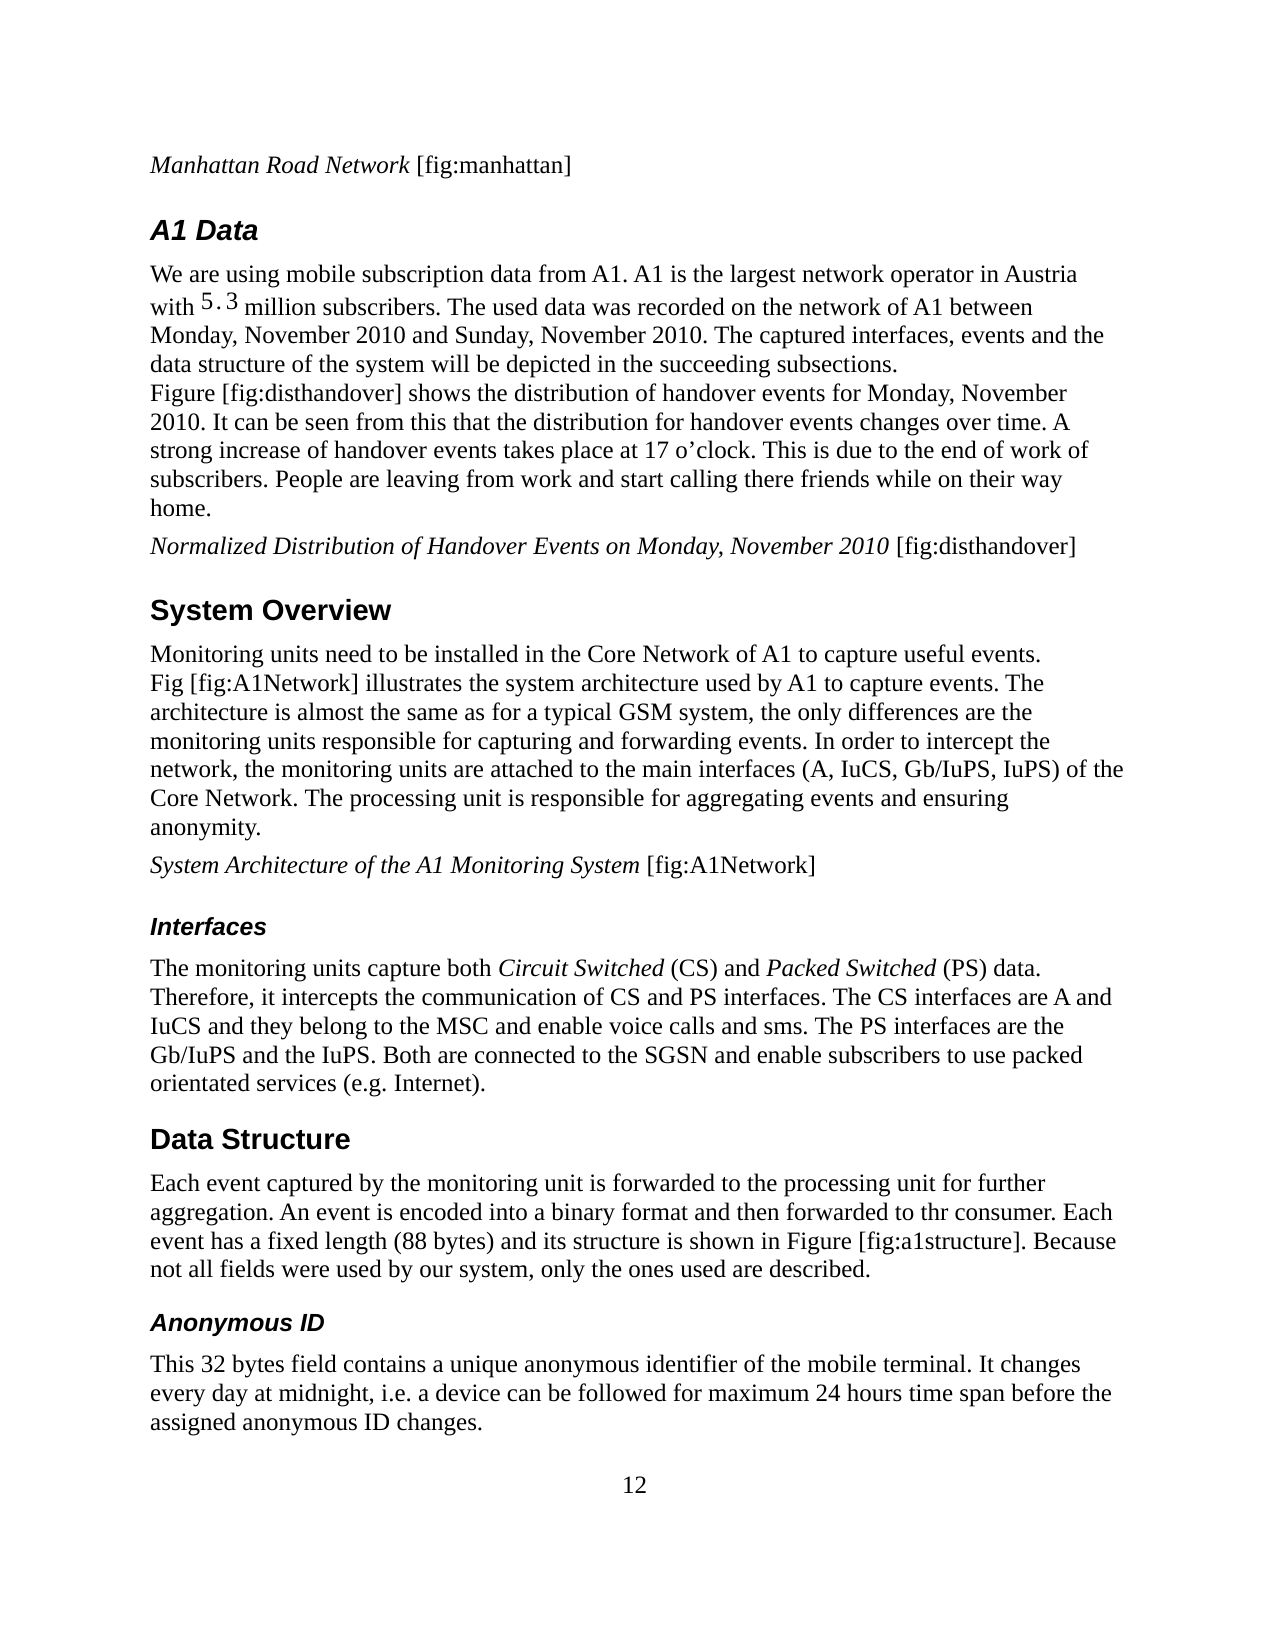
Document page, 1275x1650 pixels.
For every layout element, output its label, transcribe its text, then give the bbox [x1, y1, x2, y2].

text We are using mobile subscription data from A1. A1 is the largest network operator in Austria with million subscribers. The used data was recorded on the network of A1 between Monday, November 2010 and Sunday, November 2010. The captured interfaces, events and the data structure of the system will be depicted in the succeeding subsections. Figure [fig:disthandover] shows the distribution of handover events for Monday, November 2010. It can be seen from this that the distribution for handover events changes over time. A strong increase of handover events takes place at 17 o’clock. This is due to the end of work of subscribers. People are leaving from work and start calling there friends while on their way home. [150, 259, 1125, 522]
subtitle Interfaces [150, 912, 1125, 941]
text The monitoring units capture both Circuit Switched (CS) and Packed Switched (PS) data. Therefore, it intercepts the communication of CS and PS interfaces. The CS interfaces are A and IuCS and they belong to the MSC and enable voice calls and sms. The PS interfaces are the Gb/IuPS and the IuPS. Both are connected to the SGSN and enable subscribers to use packed orientated services (e.g. Internet). [150, 953, 1125, 1097]
text Each event captured by the monitoring unit is forwarded to the processing unit for further aggregation. An event is encoded into a binary format and then forwarded to thr consumer. Each event has a fixed length (88 bytes) and its structure is shown in Figure [fig:a1structure]. Because not all fields were used by our system, only the ones used are described. [150, 1168, 1125, 1283]
text Normalized Distribution of Handover Events on Monday, November 2010 [fig:disthandover] [150, 531, 1125, 559]
subtitle Data Structure [150, 1122, 1125, 1156]
subtitle A1 Data [150, 213, 1125, 246]
text This 32 bytes field contains a unique anonymous identifier of the mobile terminal. It changes every day at midnight, i.e. a device can be followed for maximum 24 hours time span before the assigned anonymous ID changes. [150, 1349, 1125, 1436]
text Monitoring units need to be installed in the Core Network of A1 to capture useful events. Fig [fig:A1Network] illustrates the system architecture used by A1 to capture events. The architecture is almost the same as for a typical GSM system, the only differences are the monitoring units responsible for capturing and forwarding events. In order to intercept the network, the monitoring units are attached to the main interfaces (A, IuCS, Gb/IuPS, IuPS) of the Core Network. The processing unit is responsible for aggregating events and ensuring anonymity. [150, 639, 1125, 841]
text Manhattan Road Network [fig:manhattan] [150, 150, 1125, 179]
subtitle Anonymous ID [150, 1308, 1125, 1337]
text System Architecture of the A1 Monitoring System [fig:A1Network] [150, 850, 1125, 878]
subtitle System Overview [150, 593, 1125, 627]
